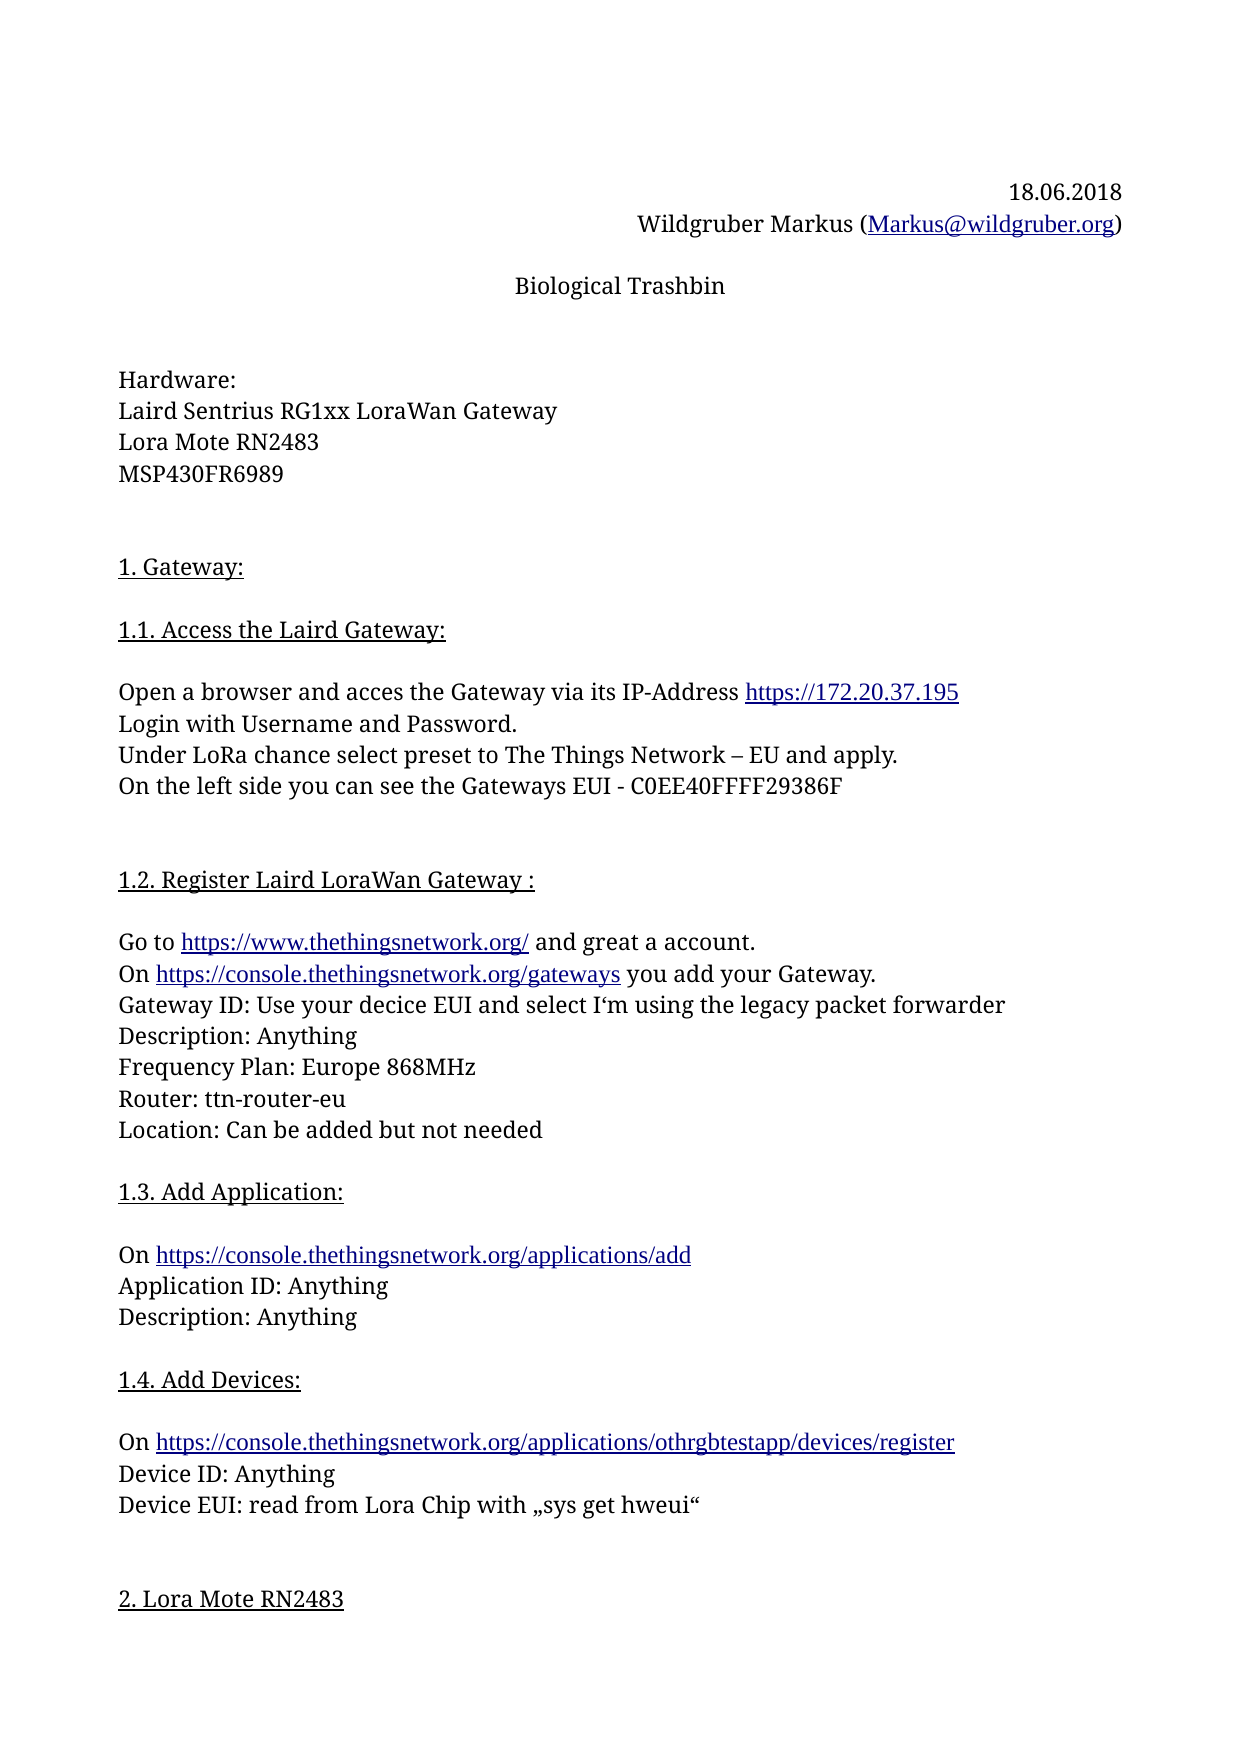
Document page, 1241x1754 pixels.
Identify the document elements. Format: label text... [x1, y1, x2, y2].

text Description: Anything [118, 1301, 1122, 1333]
text 1.3. Add Application: [118, 1176, 1122, 1208]
text 1.4. Add Devices: [118, 1364, 1122, 1395]
text 1.1. Access the Laird Gateway: [118, 614, 1122, 645]
text 1.2. Register Laird LoraWan Gateway : [118, 864, 1122, 895]
text Application ID: Anything [118, 1270, 1122, 1301]
text Location: Can be added but not needed [118, 1114, 1122, 1145]
text Device ID: Anything [118, 1458, 1122, 1489]
text Under LoRa chance select preset to The Things Network – EU and apply. [118, 739, 1122, 770]
text Login with Username and Password. [118, 708, 1122, 739]
text On https://console.thethingsnetwork.org/applications/add [118, 1239, 1122, 1270]
text Lora Mote RN2483 [118, 426, 1122, 458]
text 1. Gateway: [118, 551, 1122, 583]
text Wildgruber Markus (Markus@wildgruber.org) [118, 208, 1122, 239]
text Router: ttn-router-eu [118, 1083, 1122, 1114]
text On the left side you can see the Gateways EUI - C0EE40FFFF29386F [118, 770, 1122, 801]
text Gateway ID: Use your decice EUI and select I‘m using the legacy packet forwarder [118, 989, 1122, 1020]
text Description: Anything [118, 1020, 1122, 1051]
text MSP430FR6989 [118, 458, 1122, 489]
text 2. Lora Mote RN2483 [118, 1583, 1122, 1614]
text Go to https://www.thethingsnetwork.org/ and great a account. [118, 926, 1122, 958]
text Laird Sentrius RG1xx LoraWan Gateway [118, 395, 1122, 426]
text On https://console.thethingsnetwork.org/gateways you add your Gateway. [118, 958, 1122, 989]
text Open a browser and acces the Gateway via its IP-Address https://172.20.37.195 [118, 676, 1122, 708]
text On https://console.thethingsnetwork.org/applications/othrgbtestapp/devices/register [118, 1426, 1122, 1458]
text Device EUI: read from Lora Chip with „sys get hweui“ [118, 1489, 1122, 1520]
text Frequency Plan: Europe 868MHz [118, 1051, 1122, 1083]
text Hardware: [118, 364, 1122, 395]
text Biological Trashbin [118, 270, 1122, 301]
text 18.06.2018 [118, 176, 1122, 208]
